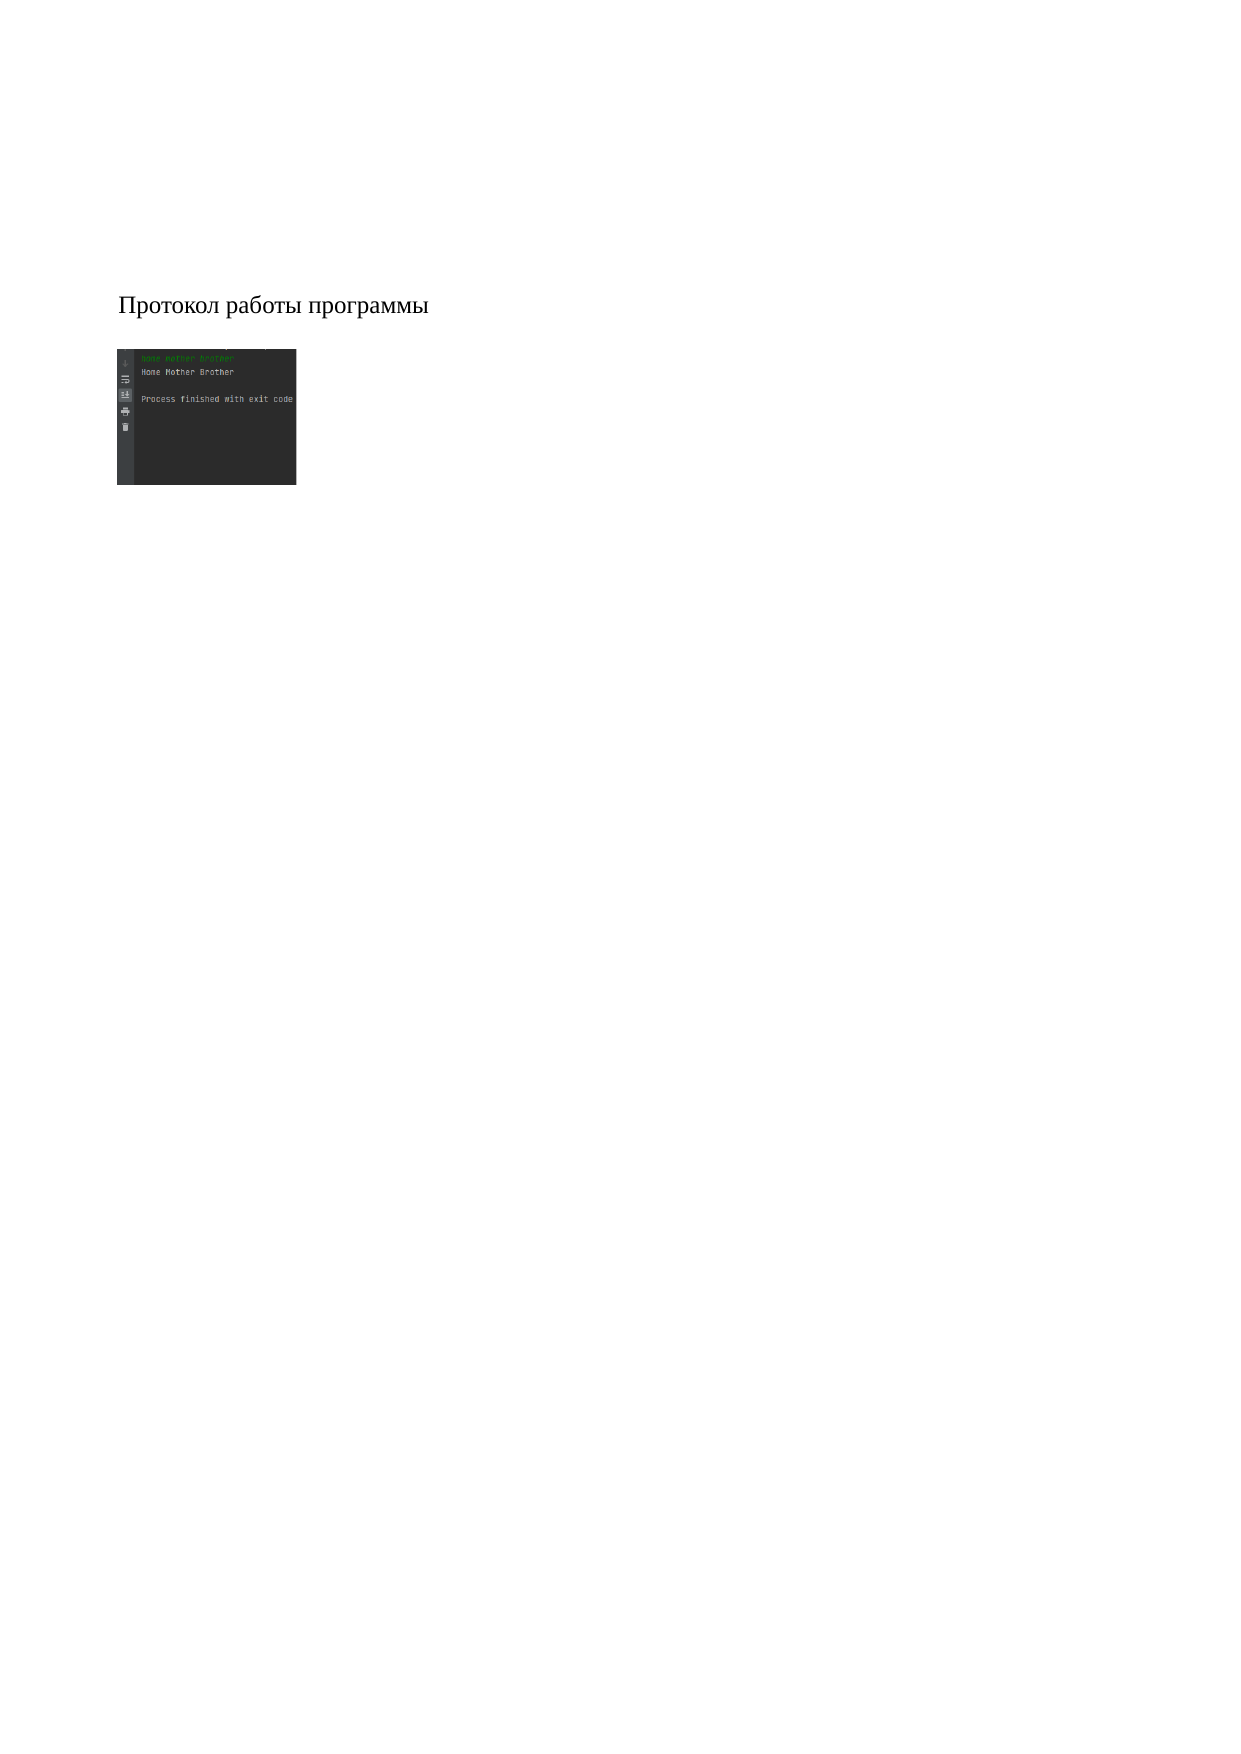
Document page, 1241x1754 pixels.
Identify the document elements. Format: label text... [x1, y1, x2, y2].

text Протокол работы программы [118, 291, 1122, 319]
